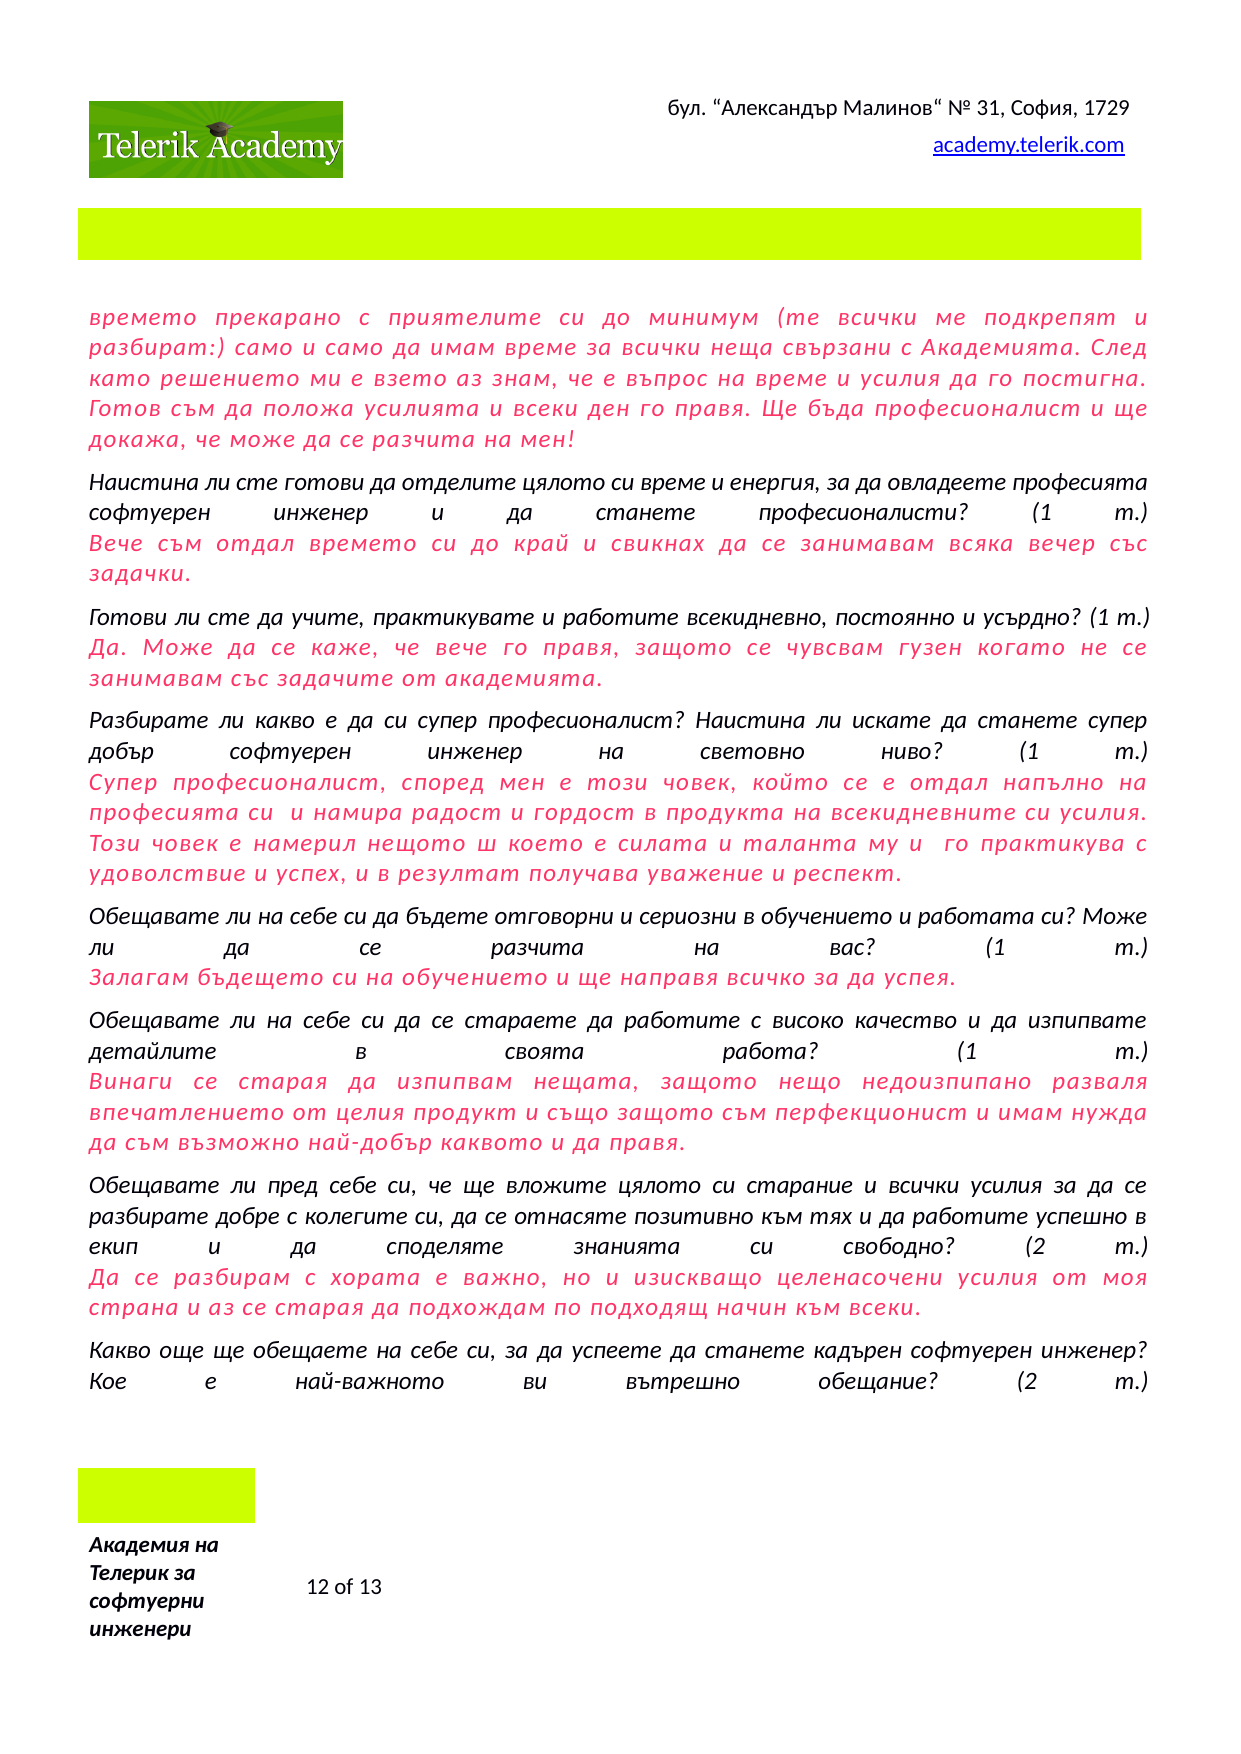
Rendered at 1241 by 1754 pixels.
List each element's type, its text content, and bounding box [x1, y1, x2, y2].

text Обещавате ли на себе си да бъдете отговорни и сериозни в обучението и работата си? Може ли да се разчита на вас? (1 т.) Залагам бъдещето си на обучението и ще направя всичко за да успея. [89, 900, 1152, 992]
text времето прекарано с приятелите си до минимум (те всички ме подкрепят и разбират:) само и само да имам време за всички неща свързани с Академията. След като решението ми е взето аз знам, че е въпрос на време и усилия да го постигна. Готов съм да положа усилията и всеки ден го правя. Ще бъда професионалист и ще докажа, че може да се разчита на мен! [89, 301, 1152, 453]
text Разбирате ли какво е да си супер професионалист? Наистина ли искате да станете супер добър софтуерен инженер на световно ниво? (1 т.) Супер професионалист, според мен е този човек, който се е отдал напълно на професията си и намира радост и гордост в продукта на всекидневните си усилия. Този човек е намерил нещото ш което е силата и таланта му и го практикува с удоволствие и успех, и в резултат получава уважение и респект. [89, 705, 1152, 888]
text Обещавате ли пред себе си, че ще вложите цялото си старание и всички усилия за да се разбирате добре с колегите си, да се отнасяте позитивно към тях и да работите успешно в екип и да споделяте знанията си свободно? (2 т.) Да се разбирам с хората е важно, но и изискващо целенасочени усилия от моя страна и аз се старая да подхождам по подходящ начин към всеки. [89, 1169, 1152, 1322]
text Обещавате ли на себе си да се стараете да работите с високо качество и да изпипвате детайлите в своята работа? (1 т.) Винаги се старая да изпипвам нещата, защото нещо недоизпипано разваля впечатлението от целия продукт и също защото съм перфекционист и имам нужда да съм възможно най-добър каквото и да правя. [89, 1004, 1152, 1157]
text Готови ли сте да учите, практикувате и работите всекидневно, постоянно и усърдно? (1 т.) Да. Може да се каже, че вече го правя, защото се чувсвам гузен когато не се занимавам със задачите от академията. [89, 601, 1152, 692]
picture [89, 101, 343, 178]
text Наистина ли сте готови да отделите цялото си време и енергия, за да овладеете професията софтуерен инженер и да станете професионалисти? (1 т.) Вече съм отдал времето си до край и свикнах да се занимавам всяка вечер със задачки. [89, 466, 1152, 588]
text Какво още ще обещаете на себе си, за да успеете да станете кадърен софтуерен инженер? Кое е най-важното ви вътрешно обещание? (2 т.) [89, 1334, 1152, 1396]
